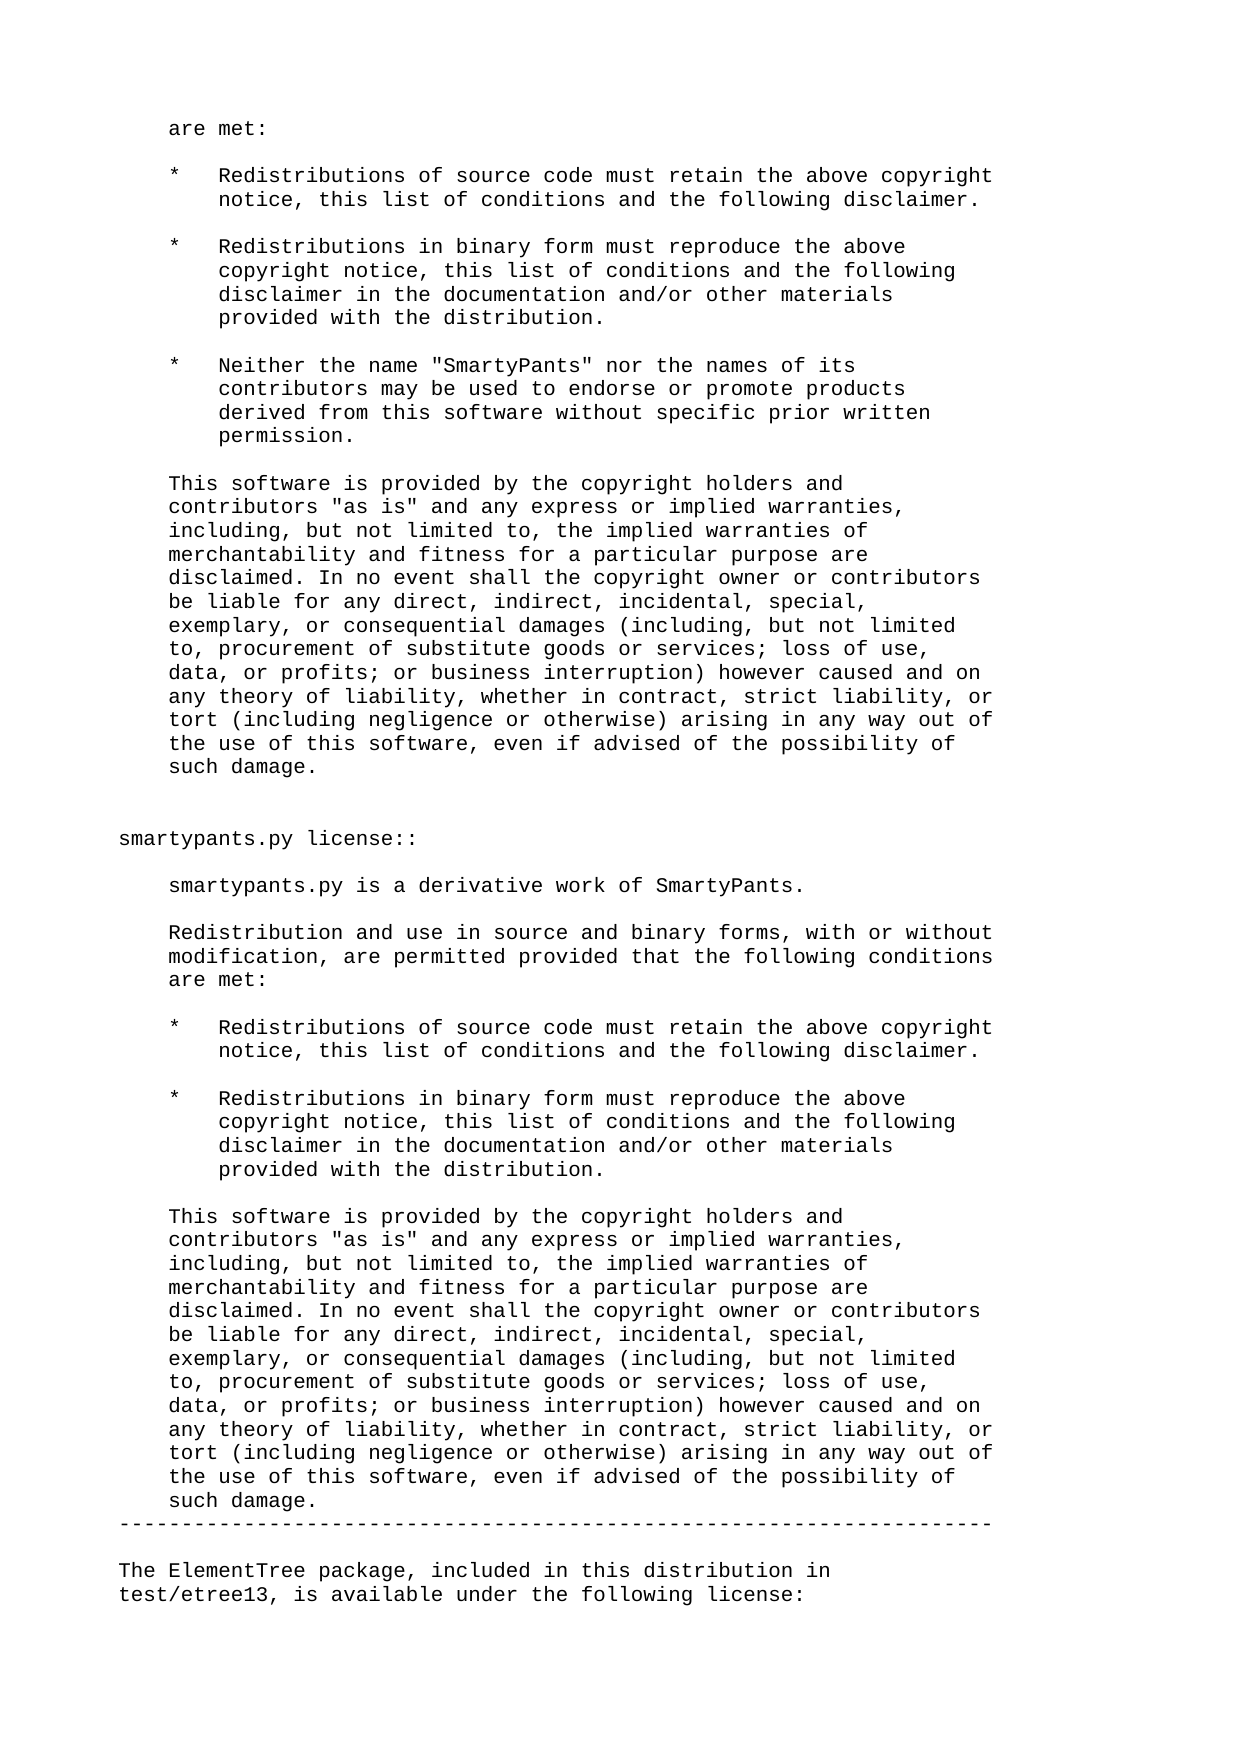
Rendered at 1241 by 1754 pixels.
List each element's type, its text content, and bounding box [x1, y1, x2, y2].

text * Redistributions in binary form must reproduce the above [118, 1088, 1122, 1111]
text such damage. [118, 757, 1122, 780]
text disclaimer in the documentation and/or other materials [118, 284, 1122, 307]
text disclaimed. In no event shall the copyright owner or contributors [118, 567, 1122, 591]
text data, or profits; or business interruption) however caused and on [118, 1395, 1122, 1419]
text tort (including negligence or otherwise) arising in any way out of [118, 1442, 1122, 1466]
text disclaimed. In no event shall the copyright owner or contributors [118, 1300, 1122, 1324]
text are met: [118, 969, 1122, 993]
text * Redistributions of source code must retain the above copyright [118, 165, 1122, 189]
text merchantability and fitness for a particular purpose are [118, 544, 1122, 567]
text such damage. [118, 1489, 1122, 1513]
text test/etree13, is available under the following license: [118, 1584, 1122, 1608]
text * Redistributions of source code must retain the above copyright [118, 1017, 1122, 1040]
text contributors "as is" and any express or implied warranties, [118, 496, 1122, 520]
text contributors may be used to endorse or promote products [118, 378, 1122, 402]
text be liable for any direct, indirect, incidental, special, [118, 591, 1122, 615]
text This software is provided by the copyright holders and [118, 473, 1122, 496]
text including, but not limited to, the implied warranties of [118, 1253, 1122, 1277]
text modification, are permitted provided that the following conditions [118, 946, 1122, 969]
text to, procurement of substitute goods or services; loss of use, [118, 1371, 1122, 1395]
text contributors "as is" and any express or implied warranties, [118, 1229, 1122, 1253]
text Redistribution and use in source and binary forms, with or without [118, 922, 1122, 946]
text copyright notice, this list of conditions and the following [118, 1111, 1122, 1135]
text including, but not limited to, the implied warranties of [118, 520, 1122, 544]
text notice, this list of conditions and the following disclaimer. [118, 1040, 1122, 1064]
text to, procurement of substitute goods or services; loss of use, [118, 638, 1122, 662]
text * Neither the name "SmartyPants" nor the names of its [118, 354, 1122, 378]
text provided with the distribution. [118, 1158, 1122, 1182]
text smartypants.py is a derivative work of SmartyPants. [118, 875, 1122, 898]
text merchantability and fitness for a particular purpose are [118, 1277, 1122, 1300]
text permission. [118, 426, 1122, 449]
text provided with the distribution. [118, 307, 1122, 331]
text disclaimer in the documentation and/or other materials [118, 1135, 1122, 1158]
text exemplary, or consequential damages (including, but not limited [118, 1348, 1122, 1371]
text The ElementTree package, included in this distribution in [118, 1561, 1122, 1584]
text the use of this software, even if advised of the possibility of [118, 733, 1122, 757]
text exemplary, or consequential damages (including, but not limited [118, 615, 1122, 638]
text This software is provided by the copyright holders and [118, 1206, 1122, 1229]
text tort (including negligence or otherwise) arising in any way out of [118, 709, 1122, 733]
text * Redistributions in binary form must reproduce the above [118, 236, 1122, 260]
text notice, this list of conditions and the following disclaimer. [118, 189, 1122, 213]
text ---------------------------------------------------------------------- [118, 1513, 1122, 1537]
text the use of this software, even if advised of the possibility of [118, 1466, 1122, 1489]
text copyright notice, this list of conditions and the following [118, 260, 1122, 284]
text are met: [118, 118, 1122, 142]
text any theory of liability, whether in contract, strict liability, or [118, 1419, 1122, 1442]
text data, or profits; or business interruption) however caused and on [118, 662, 1122, 686]
text any theory of liability, whether in contract, strict liability, or [118, 686, 1122, 709]
text be liable for any direct, indirect, incidental, special, [118, 1324, 1122, 1348]
text derived from this software without specific prior written [118, 402, 1122, 426]
text smartypants.py license:: [118, 827, 1122, 851]
